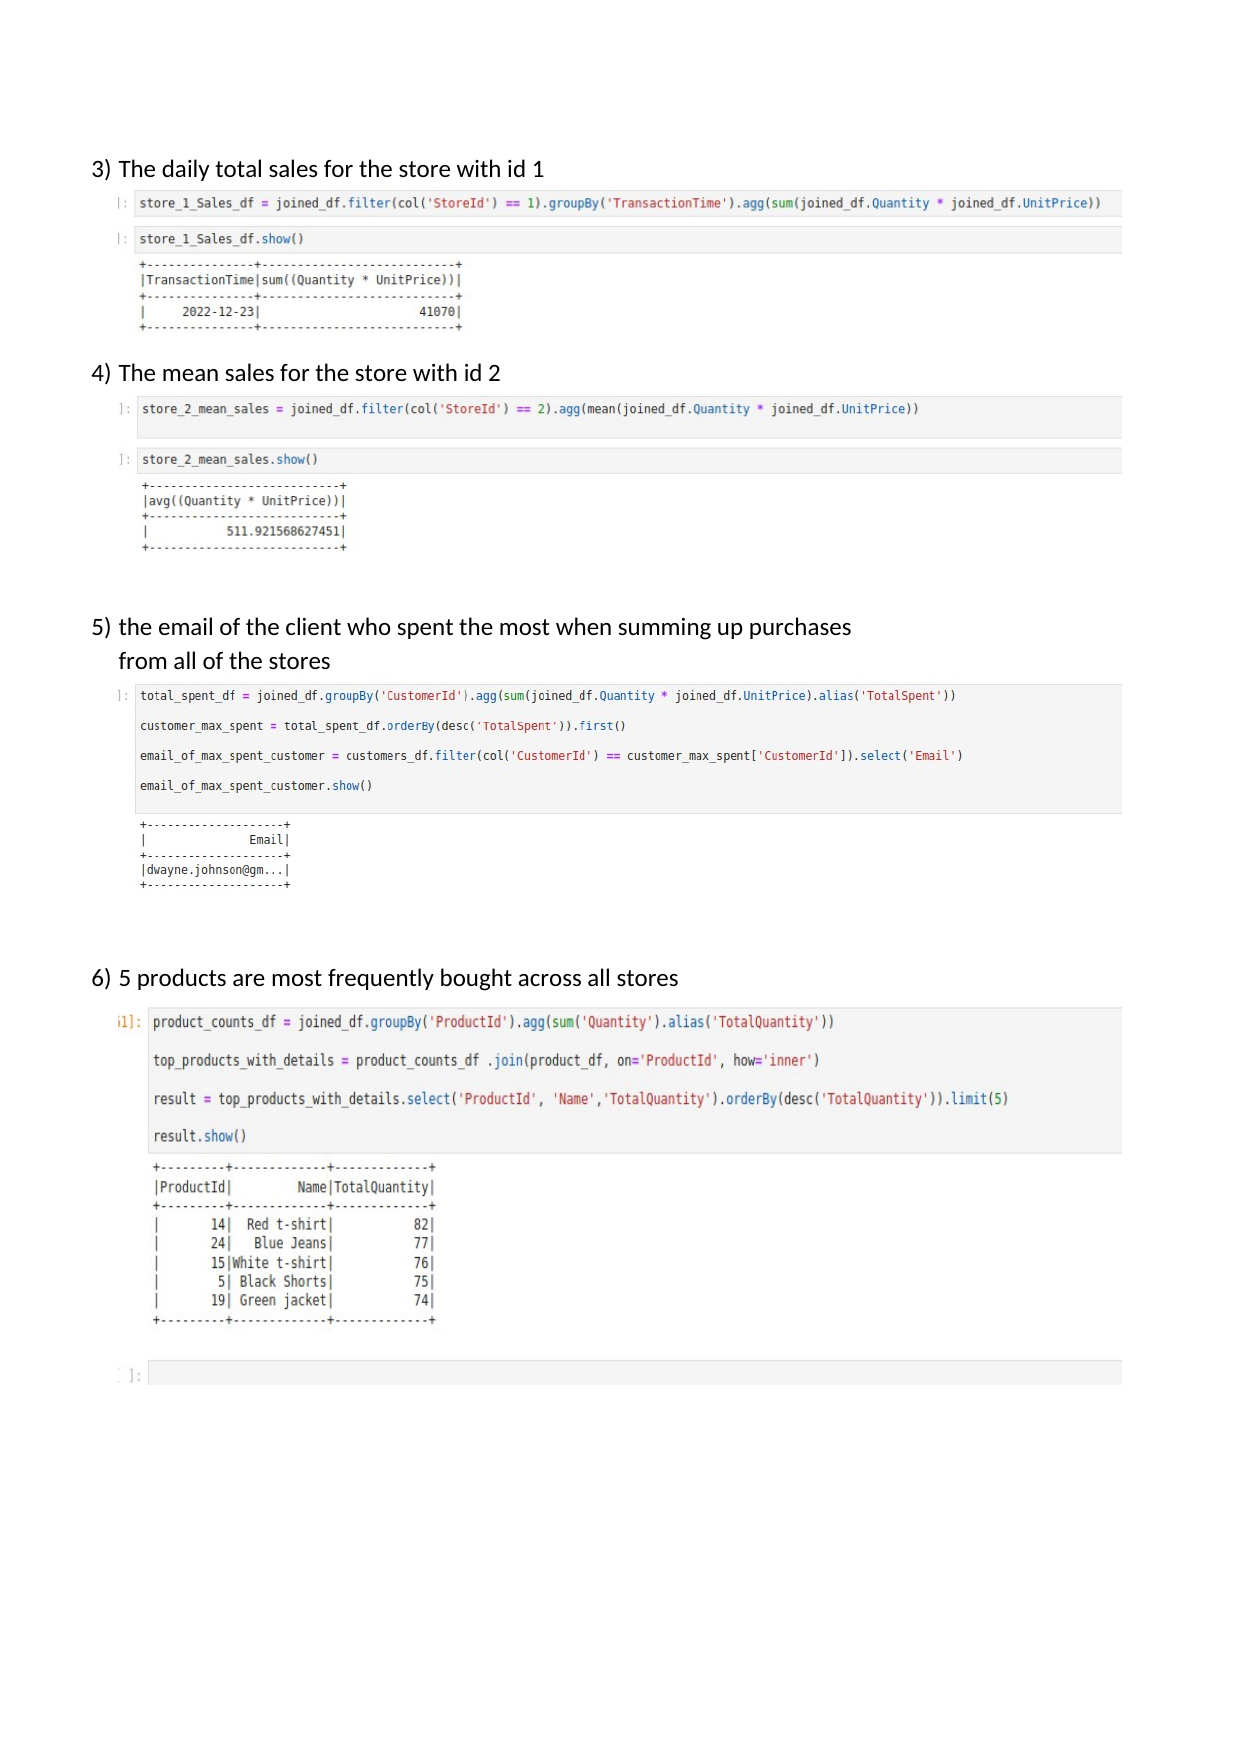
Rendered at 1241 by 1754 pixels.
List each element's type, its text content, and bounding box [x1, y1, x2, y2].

picture [118, 678, 1123, 902]
picture [118, 391, 1123, 580]
list the email of the client who spent the most when summing up purchases from all of the stores [91, 612, 865, 676]
list The daily total sales for the store with id 1 [91, 153, 865, 183]
list The mean sales for the store with id 2 [91, 357, 865, 388]
picture [118, 995, 1123, 1385]
list 5 products are most frequently bought across all stores [91, 962, 865, 993]
picture [118, 186, 1123, 356]
